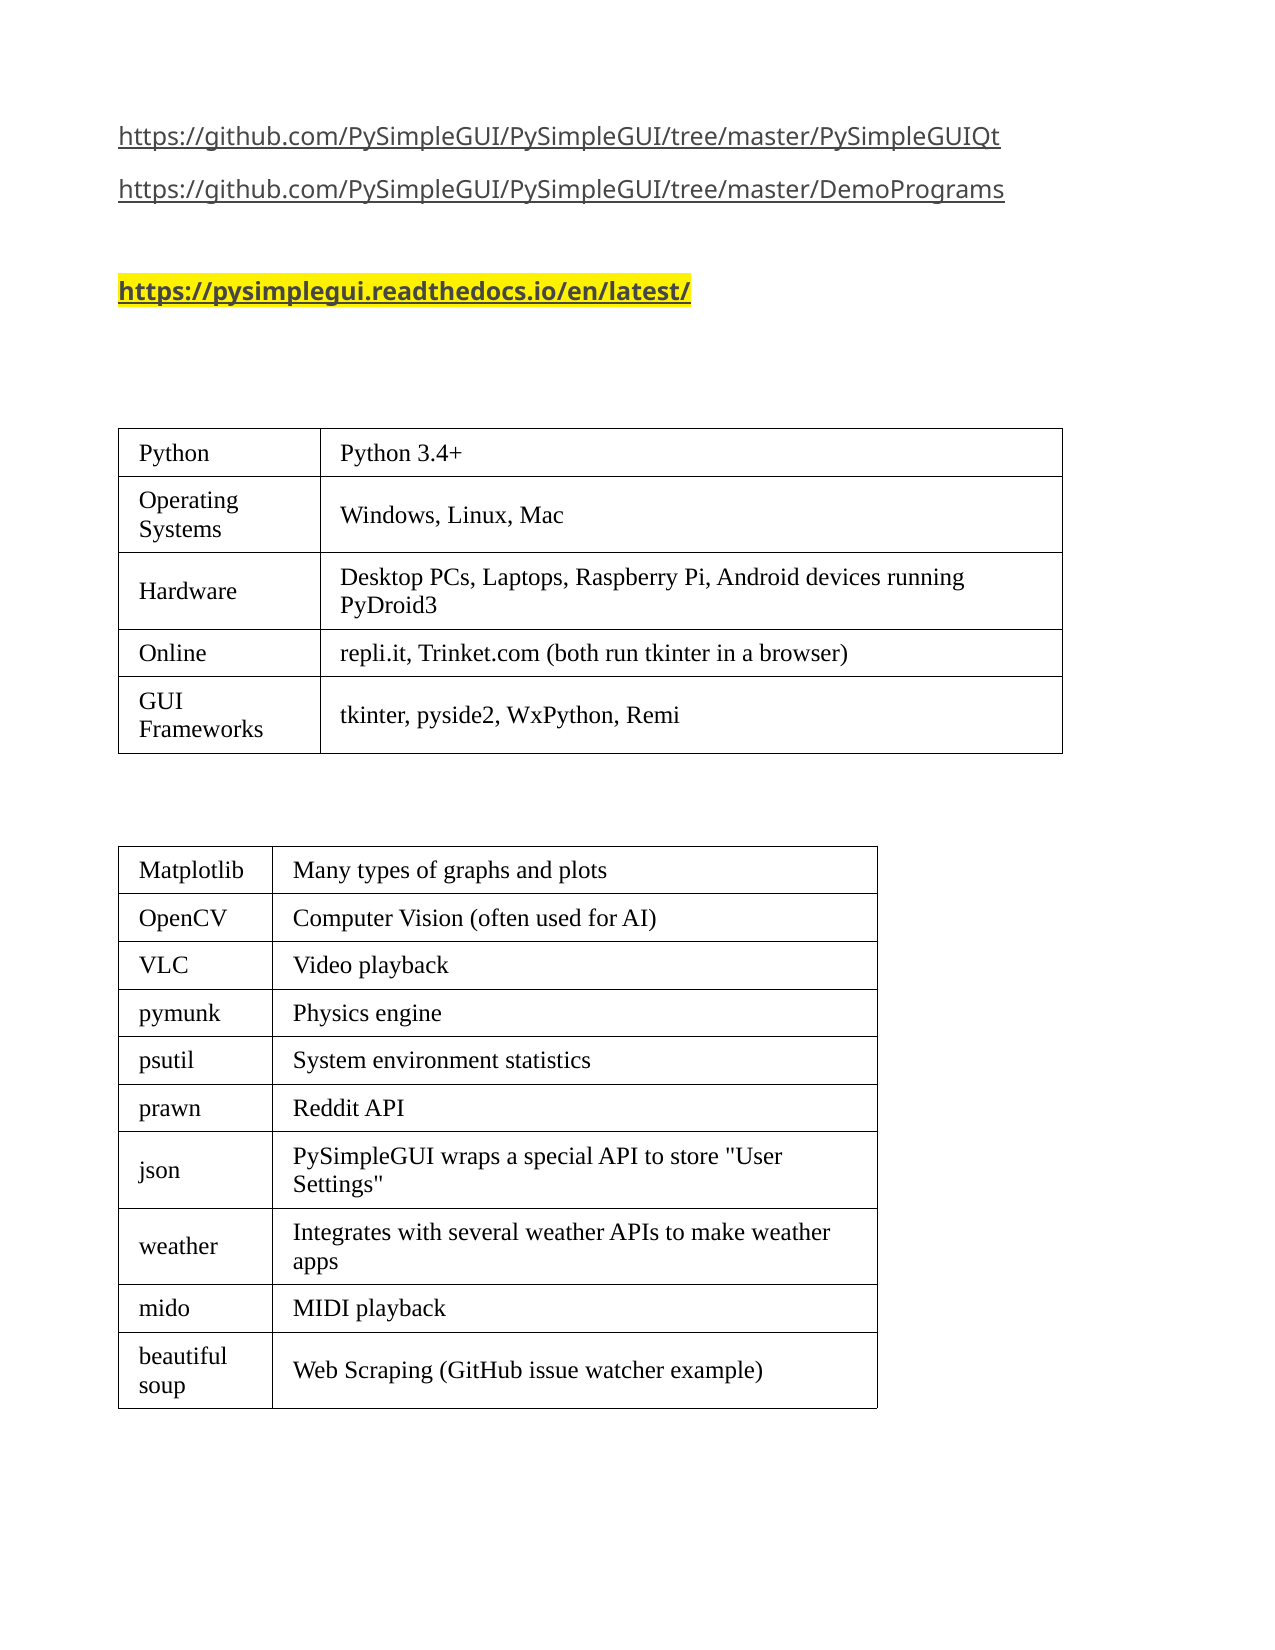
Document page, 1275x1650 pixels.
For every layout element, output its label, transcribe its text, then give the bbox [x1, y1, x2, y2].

table_cell System environment statistics [273, 1037, 877, 1084]
table_cell OpenCV [119, 894, 272, 941]
table_cell Computer Vision (often used for AI) [273, 894, 877, 941]
table_cell repli.it, Trinket.com (both run tkinter in a browser) [321, 630, 1062, 676]
table_cell json [119, 1132, 272, 1208]
table_cell Web Scraping (GitHub issue watcher example) [273, 1333, 877, 1408]
table_cell weather [119, 1209, 272, 1284]
text https://pysimplegui.readthedocs.io/en/latest/ [118, 273, 1157, 307]
table_cell Operating Systems [119, 477, 320, 552]
table_header Matplotlib [119, 847, 272, 893]
table_cell Hardware [119, 553, 320, 629]
table_cell Reddit API [273, 1085, 877, 1131]
table_cell Physics engine [273, 990, 877, 1036]
table_cell VLC [119, 942, 272, 988]
table_cell Video playback [273, 942, 877, 988]
table_cell GUI Frameworks [119, 677, 320, 753]
table_cell prawn [119, 1085, 272, 1131]
table_cell PySimpleGUI wraps a special API to store "User Settings" [273, 1132, 877, 1208]
table_cell Integrates with several weather APIs to make weather apps [273, 1209, 877, 1284]
table_cell tkinter, pyside2, WxPython, Remi [321, 677, 1062, 753]
table_cell pymunk [119, 990, 272, 1036]
text https://github.com/PySimpleGUI/PySimpleGUI/tree/master/PySimpleGUIQt [118, 118, 1157, 152]
table_cell Windows, Linux, Mac [321, 477, 1062, 552]
table_header Python 3.4+ [321, 429, 1062, 476]
table_cell psutil [119, 1037, 272, 1084]
table_cell Desktop PCs, Laptops, Raspberry Pi, Android devices running PyDroid3 [321, 553, 1062, 629]
table_cell mido [119, 1285, 272, 1332]
text https://github.com/PySimpleGUI/PySimpleGUI/tree/master/DemoPrograms [118, 172, 1157, 206]
table_cell MIDI playback [273, 1285, 877, 1332]
table_header Many types of graphs and plots [273, 847, 877, 893]
table_cell Online [119, 630, 320, 676]
table_header Python [119, 429, 320, 476]
table_cell beautiful soup [119, 1333, 272, 1408]
